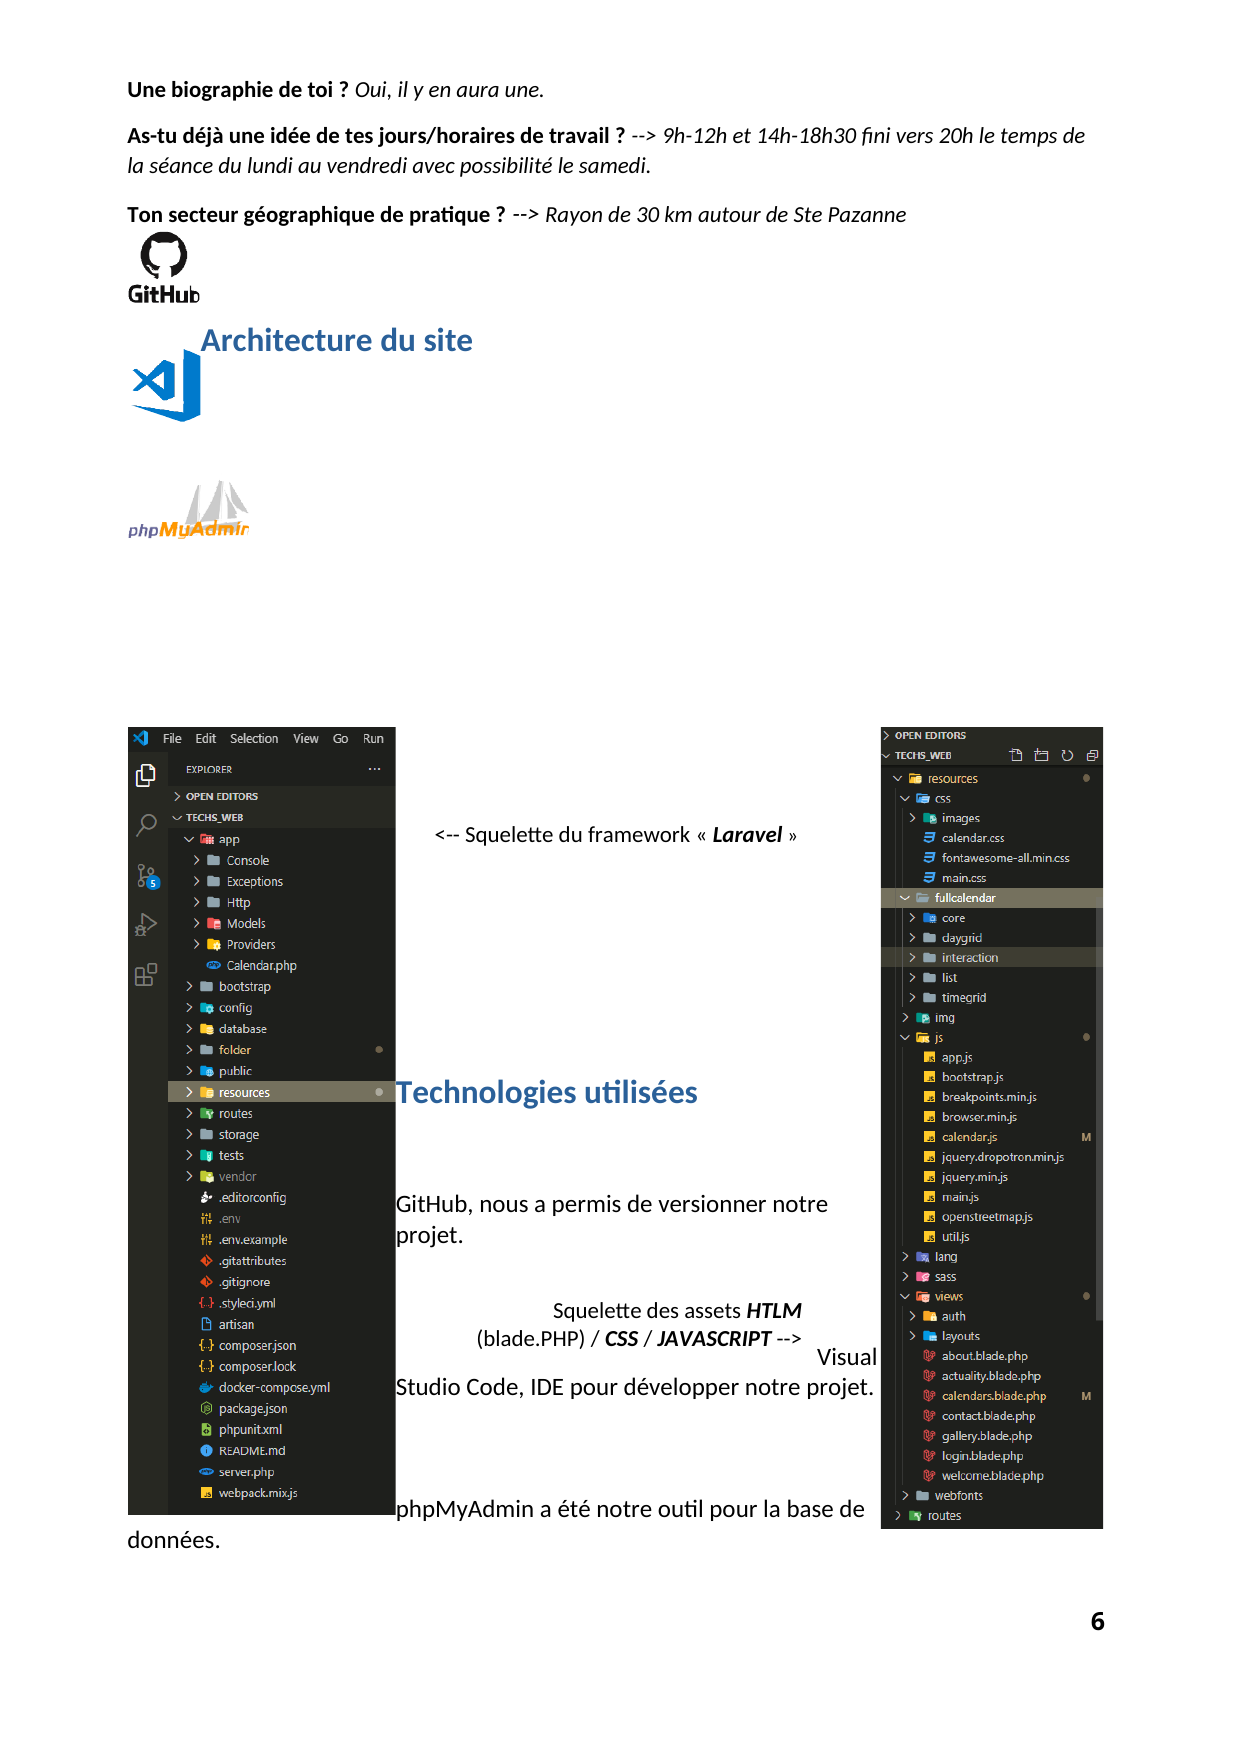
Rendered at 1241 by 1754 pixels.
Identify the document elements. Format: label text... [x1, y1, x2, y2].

text Ton secteur géographique de pratique ? --> Rayon de 30 km autour de Ste Pazanne [127, 198, 1105, 228]
text phpMyAdmin a été notre outil pour la base de données. [127, 1494, 1105, 1555]
subtitle Technologies utilisées [396, 1071, 880, 1112]
text GitHub, nous a permis de versionner notre projet. [396, 1188, 880, 1249]
text Une biographie de toi ? Oui, il y en aura une. [127, 75, 1105, 103]
text As-tu déjà une idée de tes jours/horaires de travail ? --> 9h-12h et 14h-18h30 fini vers 20h le temps de la séance du lundi au vendredi avec possibilité le samedi. [127, 122, 1105, 179]
text Squelette des assets HTLM (blade.PHP) / CSS / JAVASCRIPT --> [430, 1297, 802, 1353]
text Visual Studio Code, IDE pour développer notre projet. [396, 1341, 880, 1402]
text <-- Squelette du framework « Laravel » [434, 820, 806, 848]
subtitle Architecture du site [127, 319, 1105, 359]
